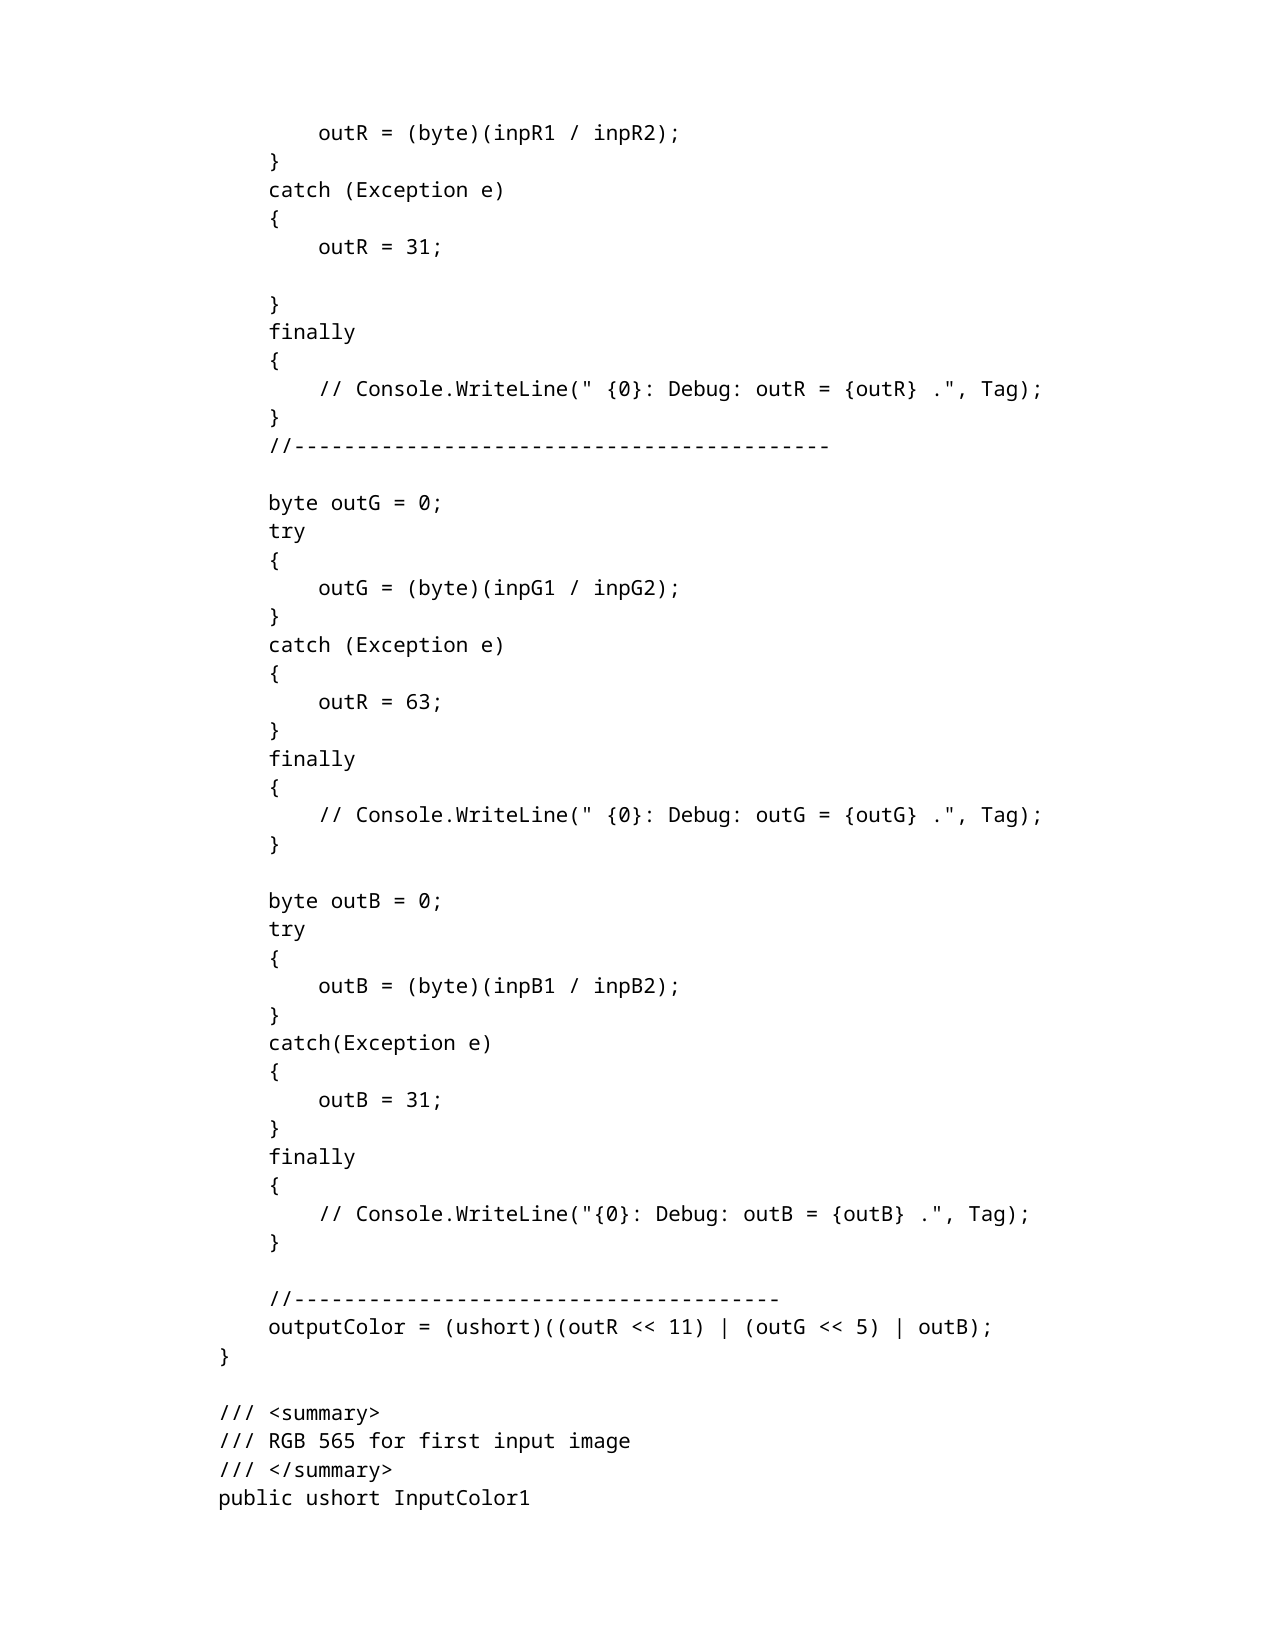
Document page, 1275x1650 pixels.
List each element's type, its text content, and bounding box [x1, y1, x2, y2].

text outG = (byte)(inpG1 / inpG2); [118, 573, 1157, 602]
text { [118, 1170, 1157, 1199]
text { [118, 203, 1157, 232]
text } [118, 1227, 1157, 1256]
text finally [118, 1142, 1157, 1170]
text catch (Exception e) [118, 175, 1157, 203]
text } [118, 402, 1157, 431]
text } [118, 715, 1157, 744]
text finally [118, 317, 1157, 346]
text } [118, 602, 1157, 630]
text } [118, 829, 1157, 857]
text public ushort InputColor1 [118, 1483, 1157, 1512]
text byte outG = 0; [118, 488, 1157, 516]
text finally [118, 744, 1157, 772]
text { [118, 545, 1157, 573]
text } [118, 289, 1157, 317]
text outB = (byte)(inpB1 / inpB2); [118, 971, 1157, 1000]
text catch (Exception e) [118, 630, 1157, 658]
text /// </summary> [118, 1455, 1157, 1483]
text outR = (byte)(inpR1 / inpR2); [118, 118, 1157, 147]
text /// RGB 565 for first input image [118, 1426, 1157, 1455]
text //--------------------------------------- [118, 1284, 1157, 1312]
text outR = 63; [118, 687, 1157, 715]
text { [118, 772, 1157, 801]
text byte outB = 0; [118, 886, 1157, 914]
text { [118, 346, 1157, 374]
text // Console.WriteLine("{0}: Debug: outB = {outB} .", Tag); [118, 1199, 1157, 1227]
text { [118, 943, 1157, 971]
text //------------------------------------------- [118, 431, 1157, 459]
text // Console.WriteLine(" {0}: Debug: outG = {outG} .", Tag); [118, 801, 1157, 829]
text } [118, 1113, 1157, 1142]
text outputColor = (ushort)((outR << 11) | (outG << 5) | outB); [118, 1312, 1157, 1341]
text { [118, 658, 1157, 687]
text try [118, 516, 1157, 545]
text { [118, 1057, 1157, 1085]
text } [118, 1341, 1157, 1369]
text } [118, 147, 1157, 175]
text /// <summary> [118, 1398, 1157, 1426]
text try [118, 914, 1157, 943]
text } [118, 1000, 1157, 1028]
text // Console.WriteLine(" {0}: Debug: outR = {outR} .", Tag); [118, 374, 1157, 402]
text catch(Exception e) [118, 1028, 1157, 1057]
text outR = 31; [118, 232, 1157, 260]
text outB = 31; [118, 1085, 1157, 1113]
